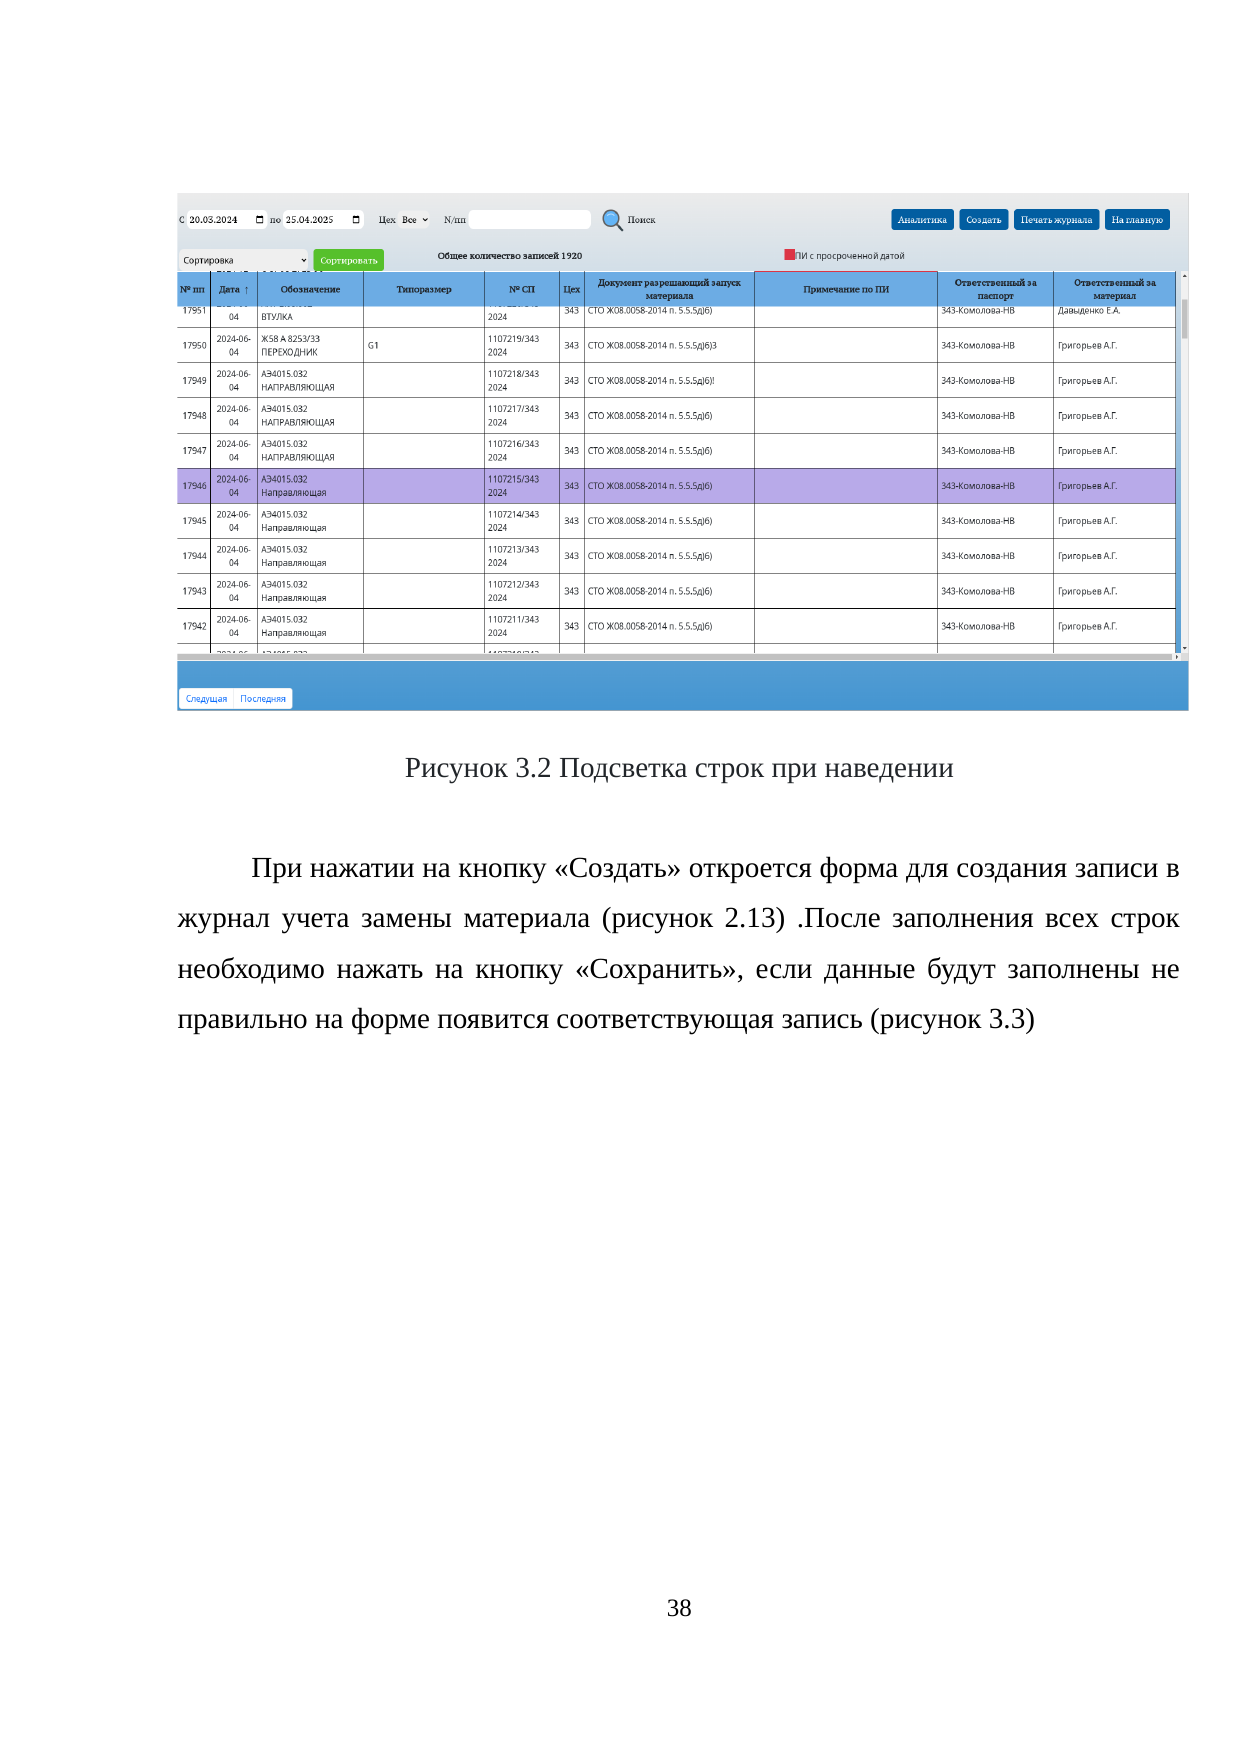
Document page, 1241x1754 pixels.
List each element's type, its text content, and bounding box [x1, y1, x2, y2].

text При нажатии на кнопку «Создать» откроется форма для создания записи в журнал учета замены материала (рисунок 2.13) .После заполнения всех строк необходимо нажать на кнопку «Сохранить», если данные будут заполнены не правильно на форме появится соответствующая запись (рисунок 3.3) [177, 850, 1181, 1035]
picture [177, 193, 1189, 711]
text Рисунок 3.2 Подсветка строк при наведении [177, 750, 1181, 783]
